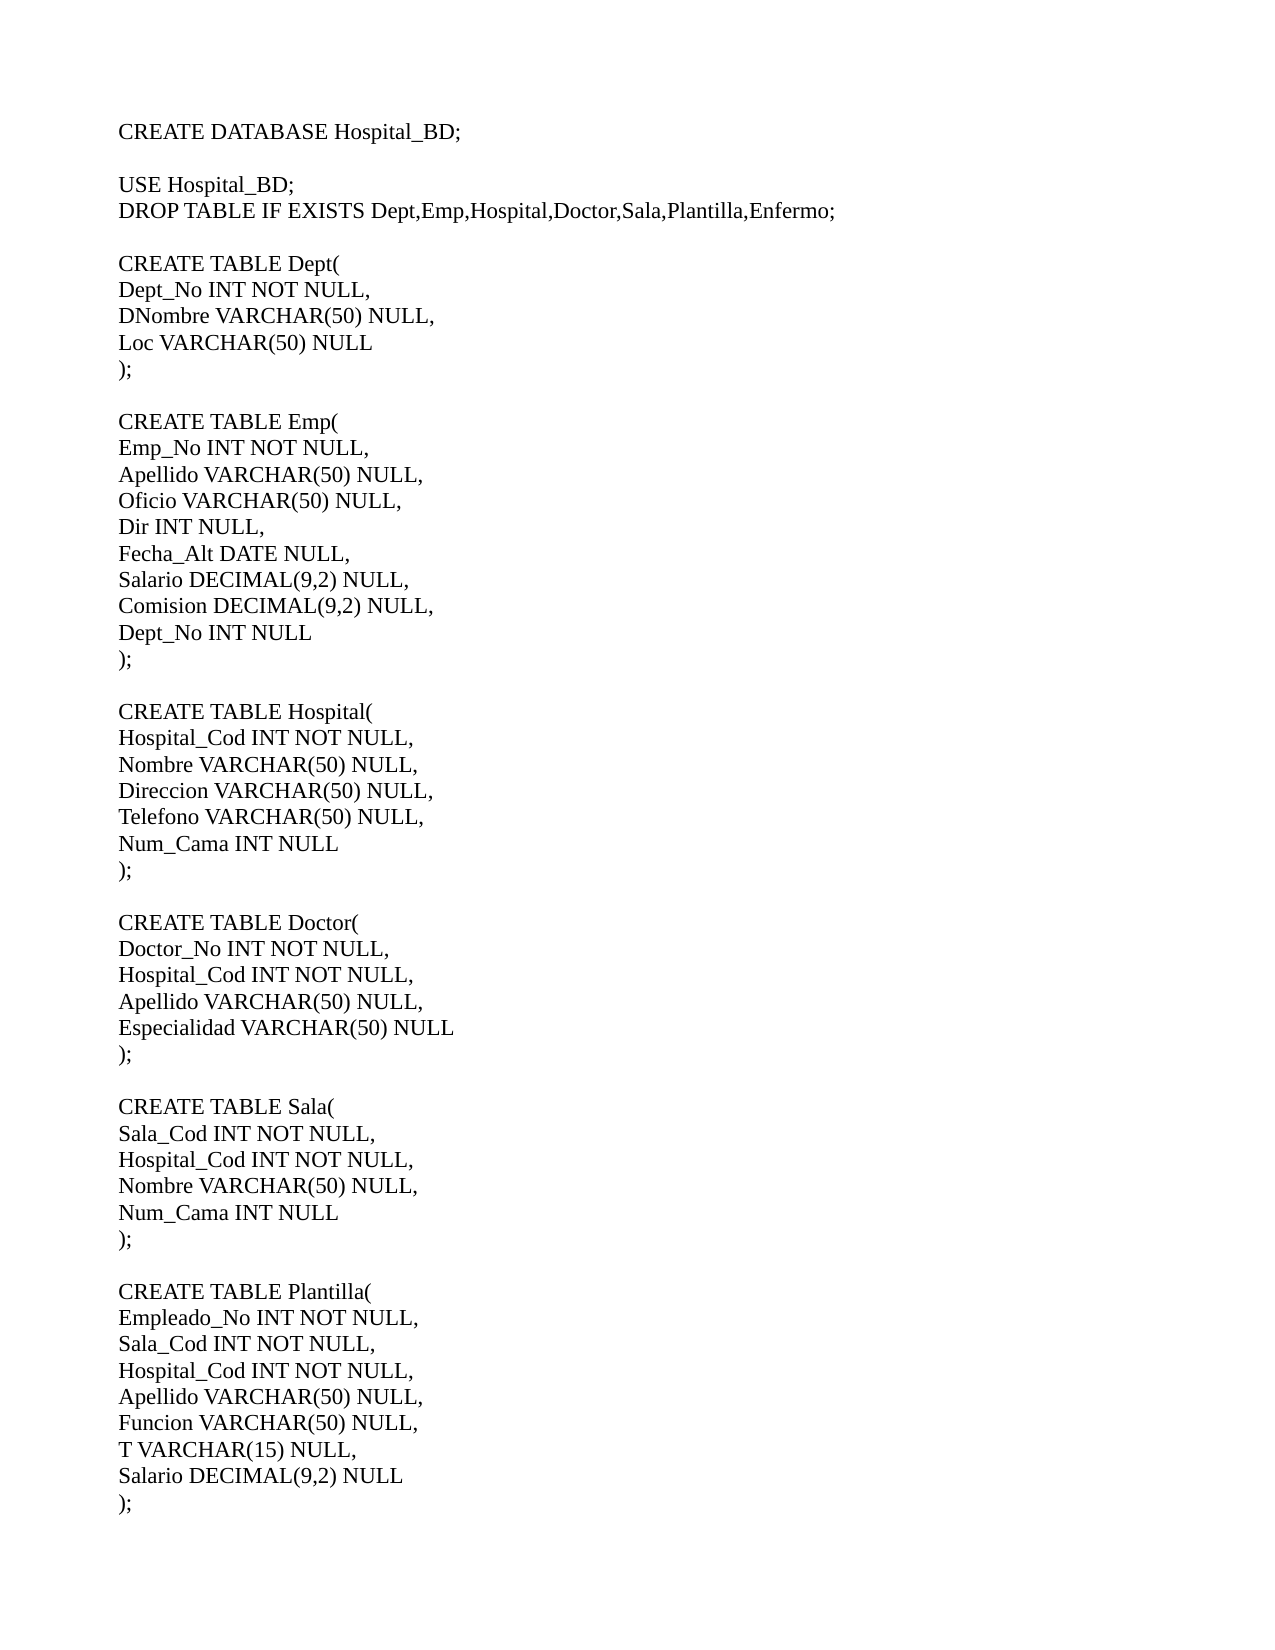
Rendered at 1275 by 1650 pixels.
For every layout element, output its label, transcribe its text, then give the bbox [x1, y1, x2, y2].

text Sala_Cod INT NOT NULL, [118, 1119, 1157, 1146]
text Num_Cama INT NULL [118, 1199, 1157, 1225]
text Apellido VARCHAR(50) NULL, [118, 988, 1157, 1014]
text Doctor_No INT NOT NULL, [118, 935, 1157, 961]
text Direccion VARCHAR(50) NULL, [118, 777, 1157, 803]
text Empleado_No INT NOT NULL, [118, 1304, 1157, 1330]
text T VARCHAR(15) NULL, [118, 1436, 1157, 1462]
text Hospital_Cod INT NOT NULL, [118, 961, 1157, 988]
text Sala_Cod INT NOT NULL, [118, 1330, 1157, 1357]
text Oficio VARCHAR(50) NULL, [118, 487, 1157, 513]
text Nombre VARCHAR(50) NULL, [118, 1172, 1157, 1199]
text Telefono VARCHAR(50) NULL, [118, 803, 1157, 830]
text Funcion VARCHAR(50) NULL, [118, 1409, 1157, 1436]
text ); [118, 1225, 1157, 1251]
text CREATE TABLE Plantilla( [118, 1278, 1157, 1304]
text CREATE TABLE Emp( [118, 408, 1157, 434]
text Salario DECIMAL(9,2) NULL [118, 1462, 1157, 1488]
text CREATE DATABASE Hospital_BD; [118, 118, 1157, 144]
text DROP TABLE IF EXISTS Dept,Emp,Hospital,Doctor,Sala,Plantilla,Enfermo; [118, 197, 1157, 223]
text Dept_No INT NULL [118, 619, 1157, 645]
text Nombre VARCHAR(50) NULL, [118, 751, 1157, 777]
text CREATE TABLE Doctor( [118, 909, 1157, 935]
text Hospital_Cod INT NOT NULL, [118, 1357, 1157, 1383]
text Apellido VARCHAR(50) NULL, [118, 1383, 1157, 1409]
text ); [118, 355, 1157, 382]
text Num_Cama INT NULL [118, 830, 1157, 856]
text CREATE TABLE Dept( [118, 250, 1157, 276]
text Hospital_Cod INT NOT NULL, [118, 1146, 1157, 1172]
text Apellido VARCHAR(50) NULL, [118, 461, 1157, 487]
text Dir INT NULL, [118, 513, 1157, 540]
text Emp_No INT NOT NULL, [118, 434, 1157, 461]
text ); [118, 645, 1157, 672]
text Loc VARCHAR(50) NULL [118, 329, 1157, 355]
text USE Hospital_BD; [118, 171, 1157, 197]
text CREATE TABLE Sala( [118, 1093, 1157, 1119]
text Salario DECIMAL(9,2) NULL, [118, 566, 1157, 592]
text DNombre VARCHAR(50) NULL, [118, 303, 1157, 329]
text Especialidad VARCHAR(50) NULL [118, 1014, 1157, 1041]
text Hospital_Cod INT NOT NULL, [118, 724, 1157, 751]
text ); [118, 856, 1157, 882]
text Comision DECIMAL(9,2) NULL, [118, 592, 1157, 619]
text Fecha_Alt DATE NULL, [118, 540, 1157, 566]
text ); [118, 1488, 1157, 1515]
text ); [118, 1041, 1157, 1067]
text CREATE TABLE Hospital( [118, 698, 1157, 724]
text Dept_No INT NOT NULL, [118, 276, 1157, 303]
